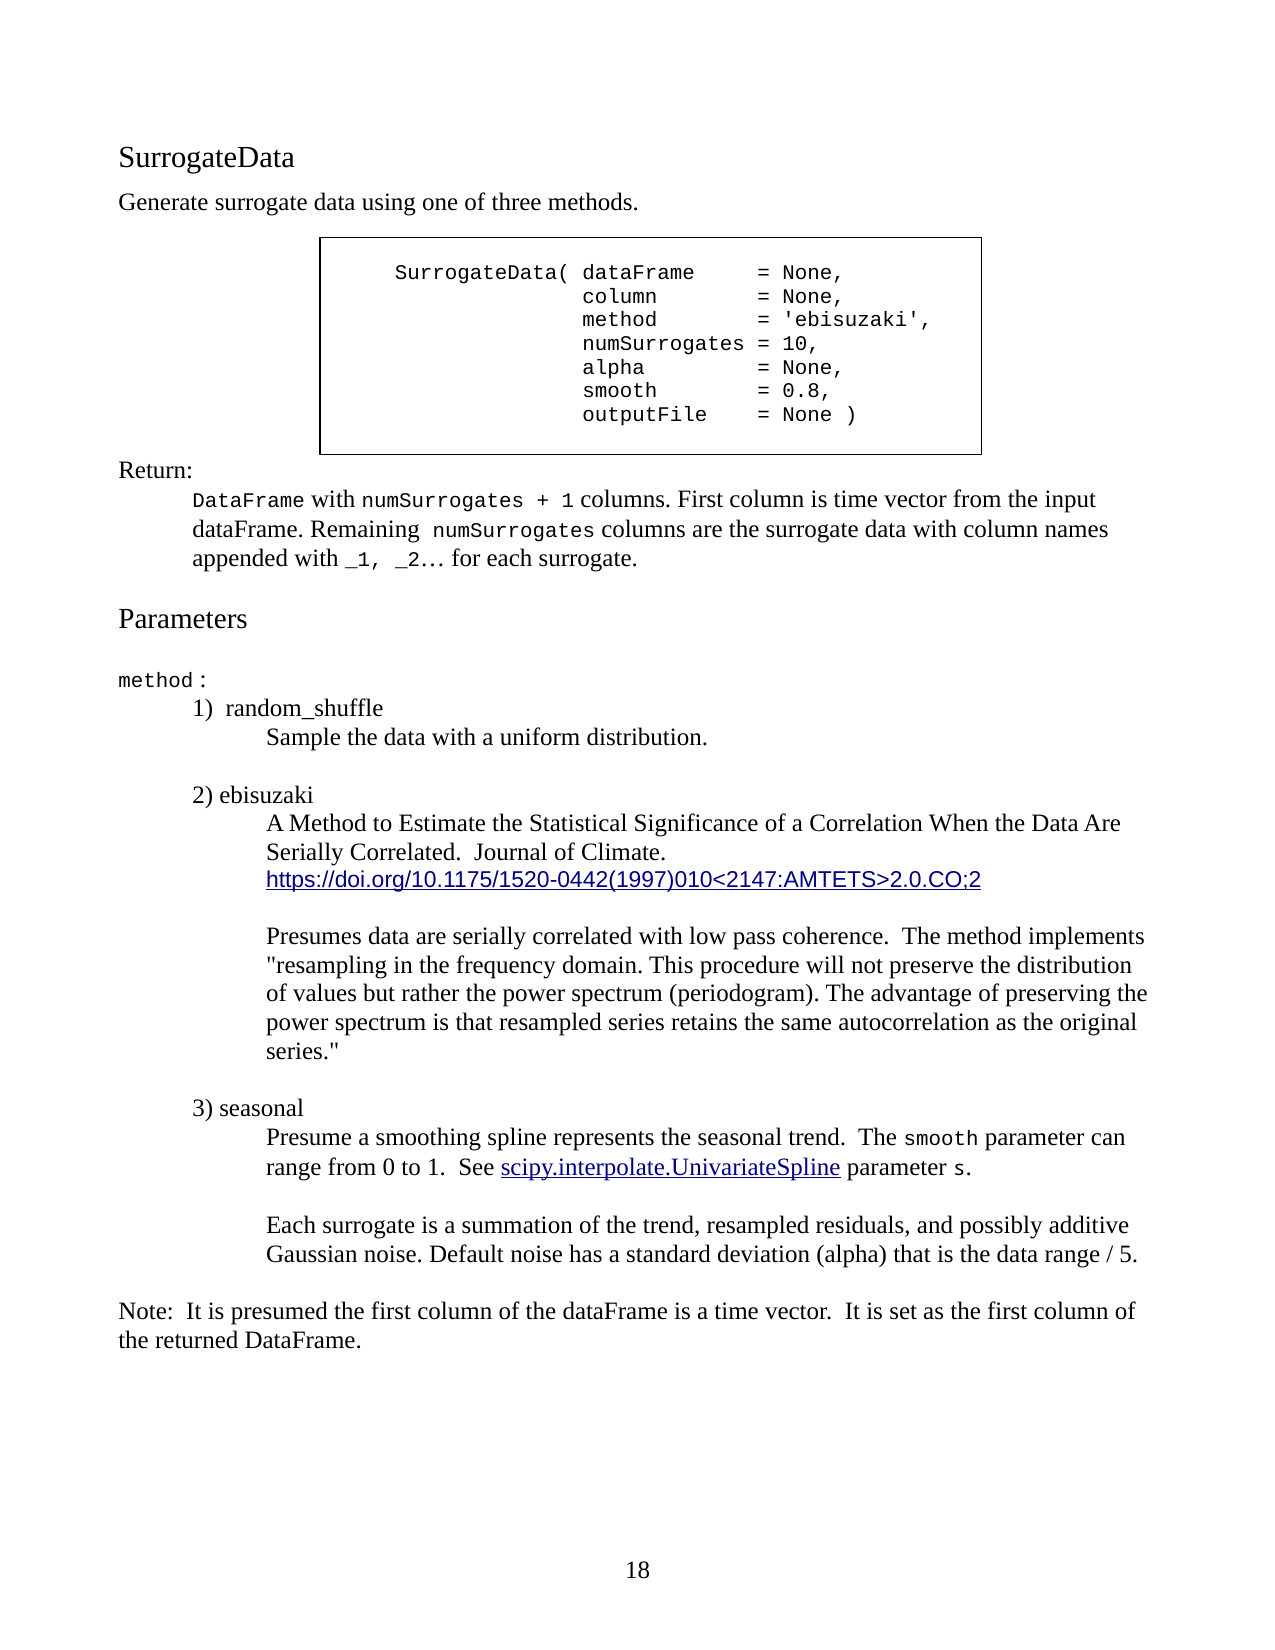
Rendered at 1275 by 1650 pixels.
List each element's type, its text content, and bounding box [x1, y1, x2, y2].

text Presumes data are serially correlated with low pass coherence. The method implements "resampling in the frequency domain. This procedure will not preserve the distribution of values but rather the power spectrum (periodogram). The advantage of preserving the power spectrum is that resampled series retains the same autocorrelation as the original series." [266, 921, 1157, 1065]
text method : [118, 664, 1157, 693]
text Parameters [118, 602, 1157, 635]
text 3) seasonal [192, 1093, 1157, 1122]
text Return: [118, 216, 1157, 484]
text Generate surrogate data using one of three methods. [118, 187, 1157, 216]
text DataFrame with numSurrogates + 1 columns. First column is time vector from the input dataFrame. Remaining numSurrogates columns are the surrogate data with column names appended with _1, _2… for each surrogate. [192, 484, 1157, 573]
text Sample the data with a uniform distribution. [266, 722, 1157, 751]
text 2) ebisuzaki [192, 780, 1157, 808]
text A Method to Estimate the Statistical Significance of a Correlation When the Data Are Serially Correlated. Journal of Climate. [266, 808, 1157, 866]
text 1) random_shuffle [192, 693, 1157, 722]
text Presume a smoothing spline represents the seasonal trend. The smooth parameter can range from 0 to 1. See scipy.interpolate.UnivariateSpline parameter s. [266, 1122, 1157, 1181]
text https://doi.org/10.1175/1520-0442(1997)010<2147:AMTETS>2.0.CO;2 [266, 866, 1157, 892]
text Note: It is presumed the first column of the dataFrame is a time vector. It is set as the first column of the returned DataFrame. [118, 1296, 1157, 1354]
text Each surrogate is a summation of the trend, resampled residuals, and possibly additive Gaussian noise. Default noise has a standard deviation (alpha) that is the data range / 5. [266, 1210, 1157, 1268]
subtitle SurrogateData [118, 139, 1157, 174]
